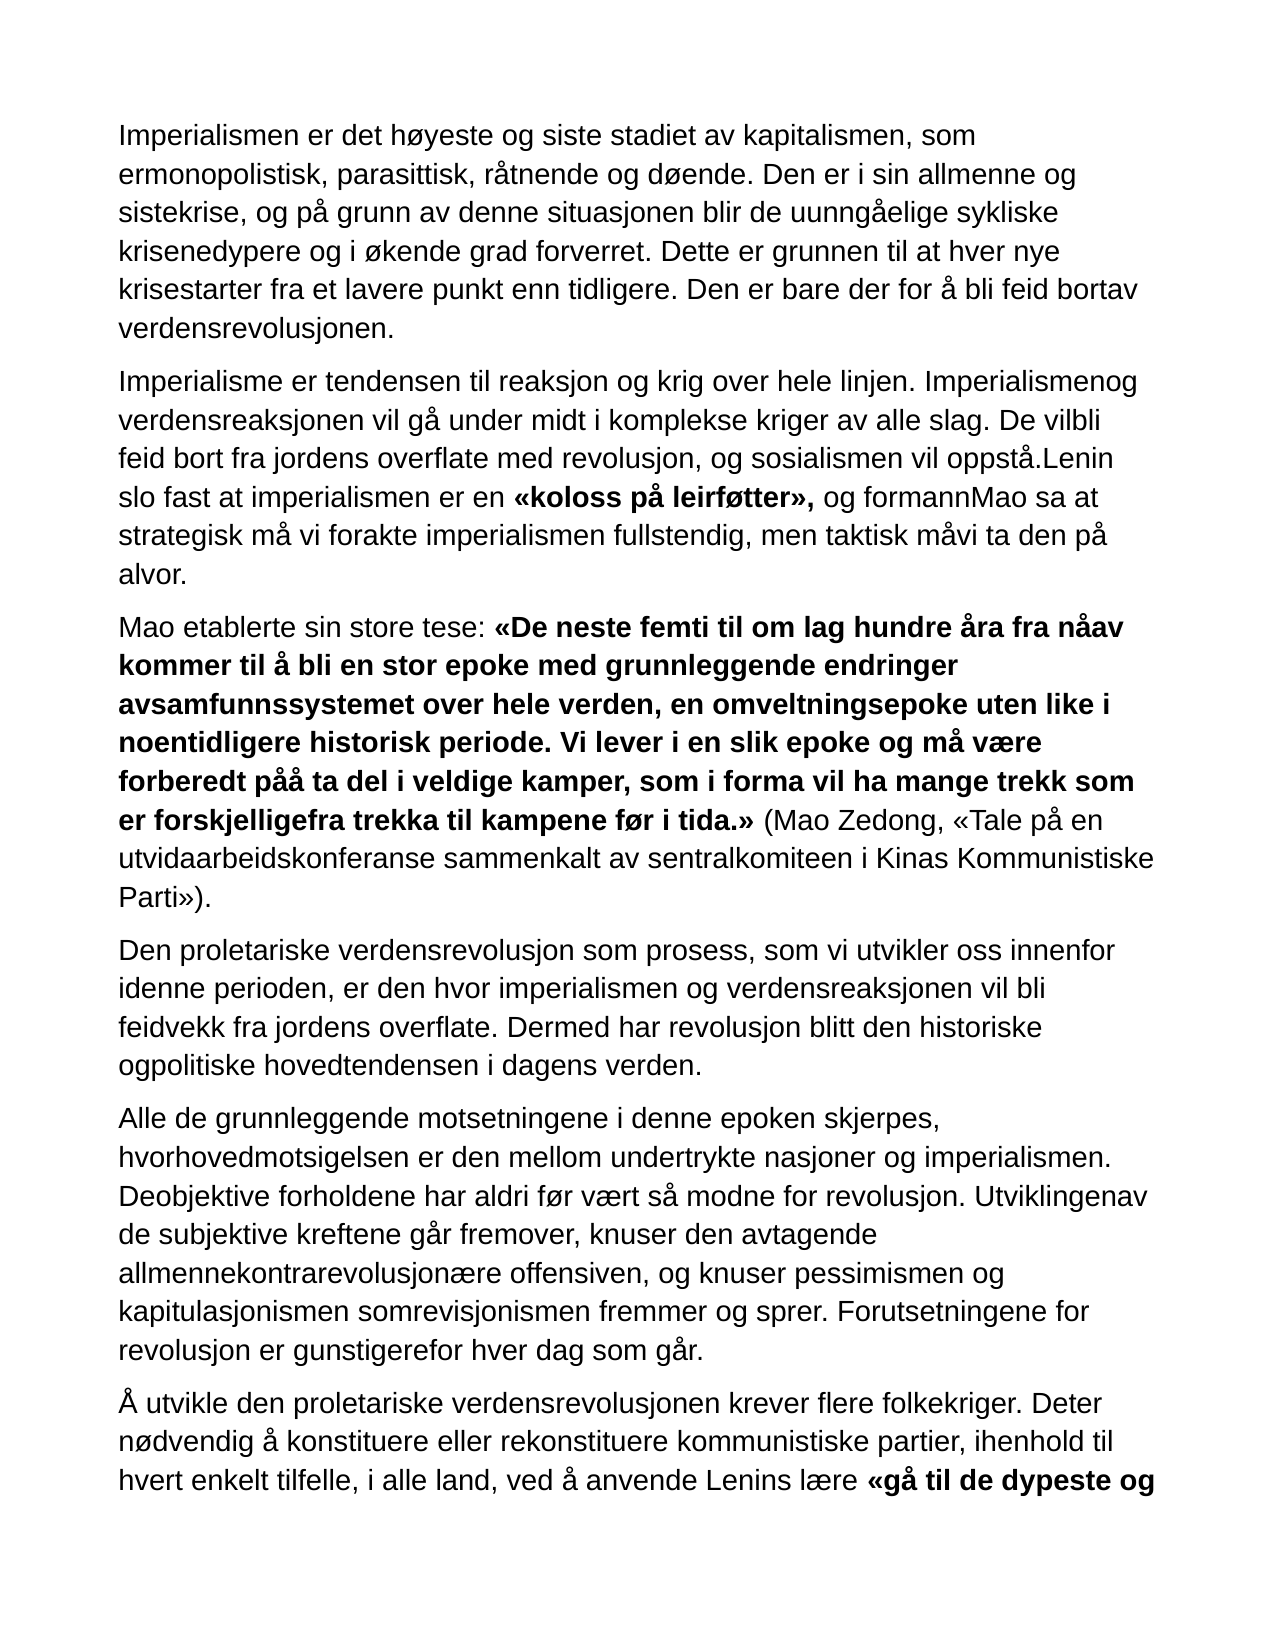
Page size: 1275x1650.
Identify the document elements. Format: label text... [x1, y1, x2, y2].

text Mao etablerte sin store tese: «De neste femti til om lag hundre åra fra nåav kommer til å bli en stor epoke med grunnleggende endringer avsamfunnssystemet over hele verden, en omveltningsepoke uten like i noentidligere historisk periode. Vi lever i en slik epoke og må være forberedt påå ta del i veldige kamper, som i forma vil ha mange trekk som er forskjelligefra trekka til kampene før i tida.» (Mao Zedong, «Tale på en utvidaarbeidskonferanse sammenkalt av sentralkomiteen i Kinas Kommunistiske Parti»). [118, 610, 1157, 913]
text Imperialisme er tendensen til reaksjon og krig over hele linjen. Imperialismenog verdensreaksjonen vil gå under midt i komplekse kriger av alle slag. De vilbli feid bort fra jordens overflate med revolusjon, og sosialismen vil oppstå.Lenin slo fast at imperialismen er en «koloss på leirføtter», og formannMao sa at strategisk må vi forakte imperialismen fullstendig, men taktisk måvi ta den på alvor. [118, 364, 1157, 590]
text Imperialismen er det høyeste og siste stadiet av kapitalismen, som ermonopolistisk, parasittisk, råtnende og døende. Den er i sin allmenne og sistekrise, og på grunn av denne situasjonen blir de uunngåelige sykliske krisenedypere og i økende grad forverret. Dette er grunnen til at hver nye krisestarter fra et lavere punkt enn tidligere. Den er bare der for å bli feid bortav verdensrevolusjonen. [118, 118, 1157, 344]
text Alle de grunnleggende motsetningene i denne epoken skjerpes, hvorhovedmotsigelsen er den mellom undertrykte nasjoner og imperialismen. Deobjektive forholdene har aldri før vært så modne for revolusjon. Utviklingenav de subjektive kreftene går fremover, knuser den avtagende allmennekontrarevolusjonære offensiven, og knuser pessimismen og kapitulasjonismen somrevisjonismen fremmer og sprer. Forutsetningene for revolusjon er gunstigerefor hver dag som går. [118, 1101, 1157, 1366]
text Å utvikle den proletariske verdensrevolusjonen krever flere folkekriger. Deter nødvendig å konstituere eller rekonstituere kommunistiske partier, ihenhold til hvert enkelt tilfelle, i alle land, ved å anvende Lenins lære «gå til de dypeste og [118, 1386, 1157, 1496]
text Den proletariske verdensrevolusjon som prosess, som vi utvikler oss innenfor idenne perioden, er den hvor imperialismen og verdensreaksjonen vil bli feidvekk fra jordens overflate. Dermed har revolusjon blitt den historiske ogpolitiske hovedtendensen i dagens verden. [118, 933, 1157, 1082]
